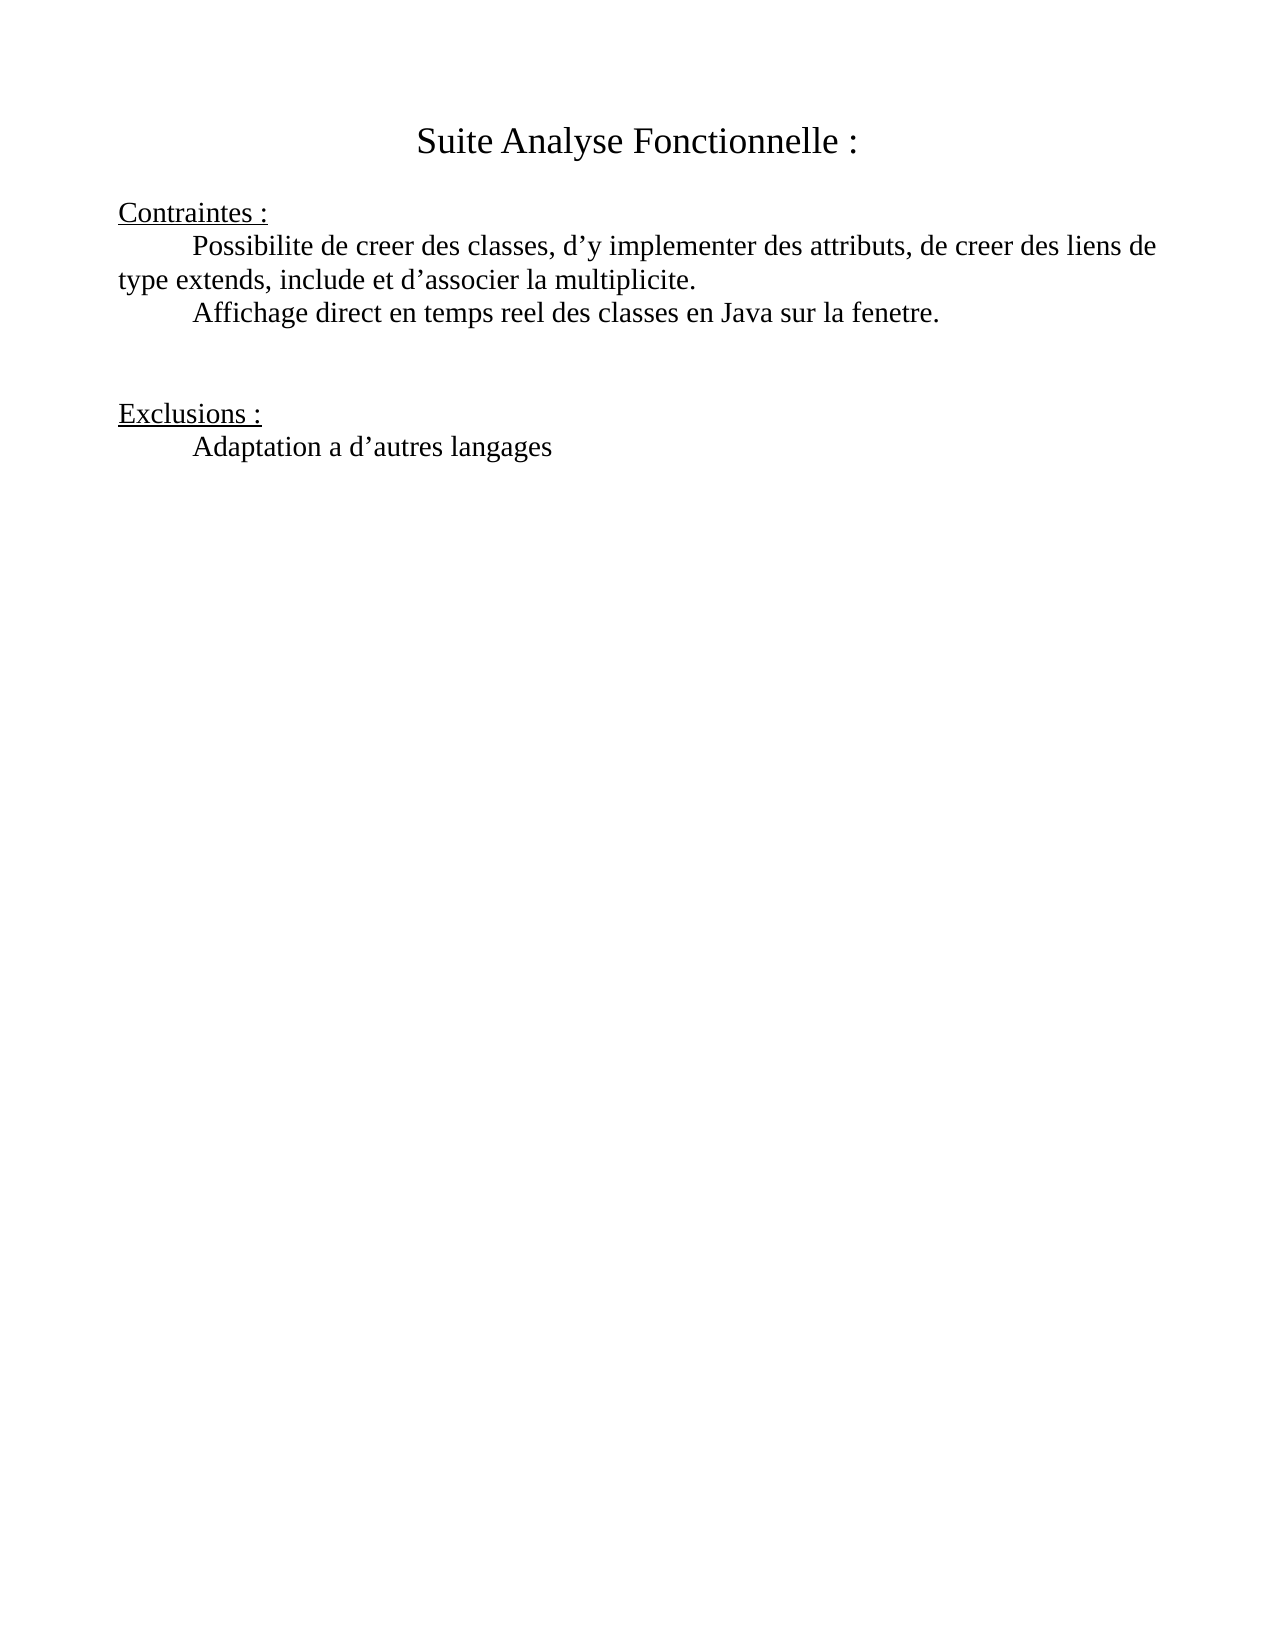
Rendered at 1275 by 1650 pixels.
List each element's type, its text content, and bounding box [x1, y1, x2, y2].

text Suite Analyse Fonctionnelle : [118, 118, 1157, 161]
text Contraintes : [118, 195, 1157, 228]
text Exclusions : [118, 396, 1157, 429]
text Adaptation a d’autres langages [118, 429, 1157, 463]
text Possibilite de creer des classes, d’y implementer des attributs, de creer des liens de type extends, include et d’associer la multiplicite. [118, 228, 1157, 295]
text Affichage direct en temps reel des classes en Java sur la fenetre. [118, 295, 1157, 329]
